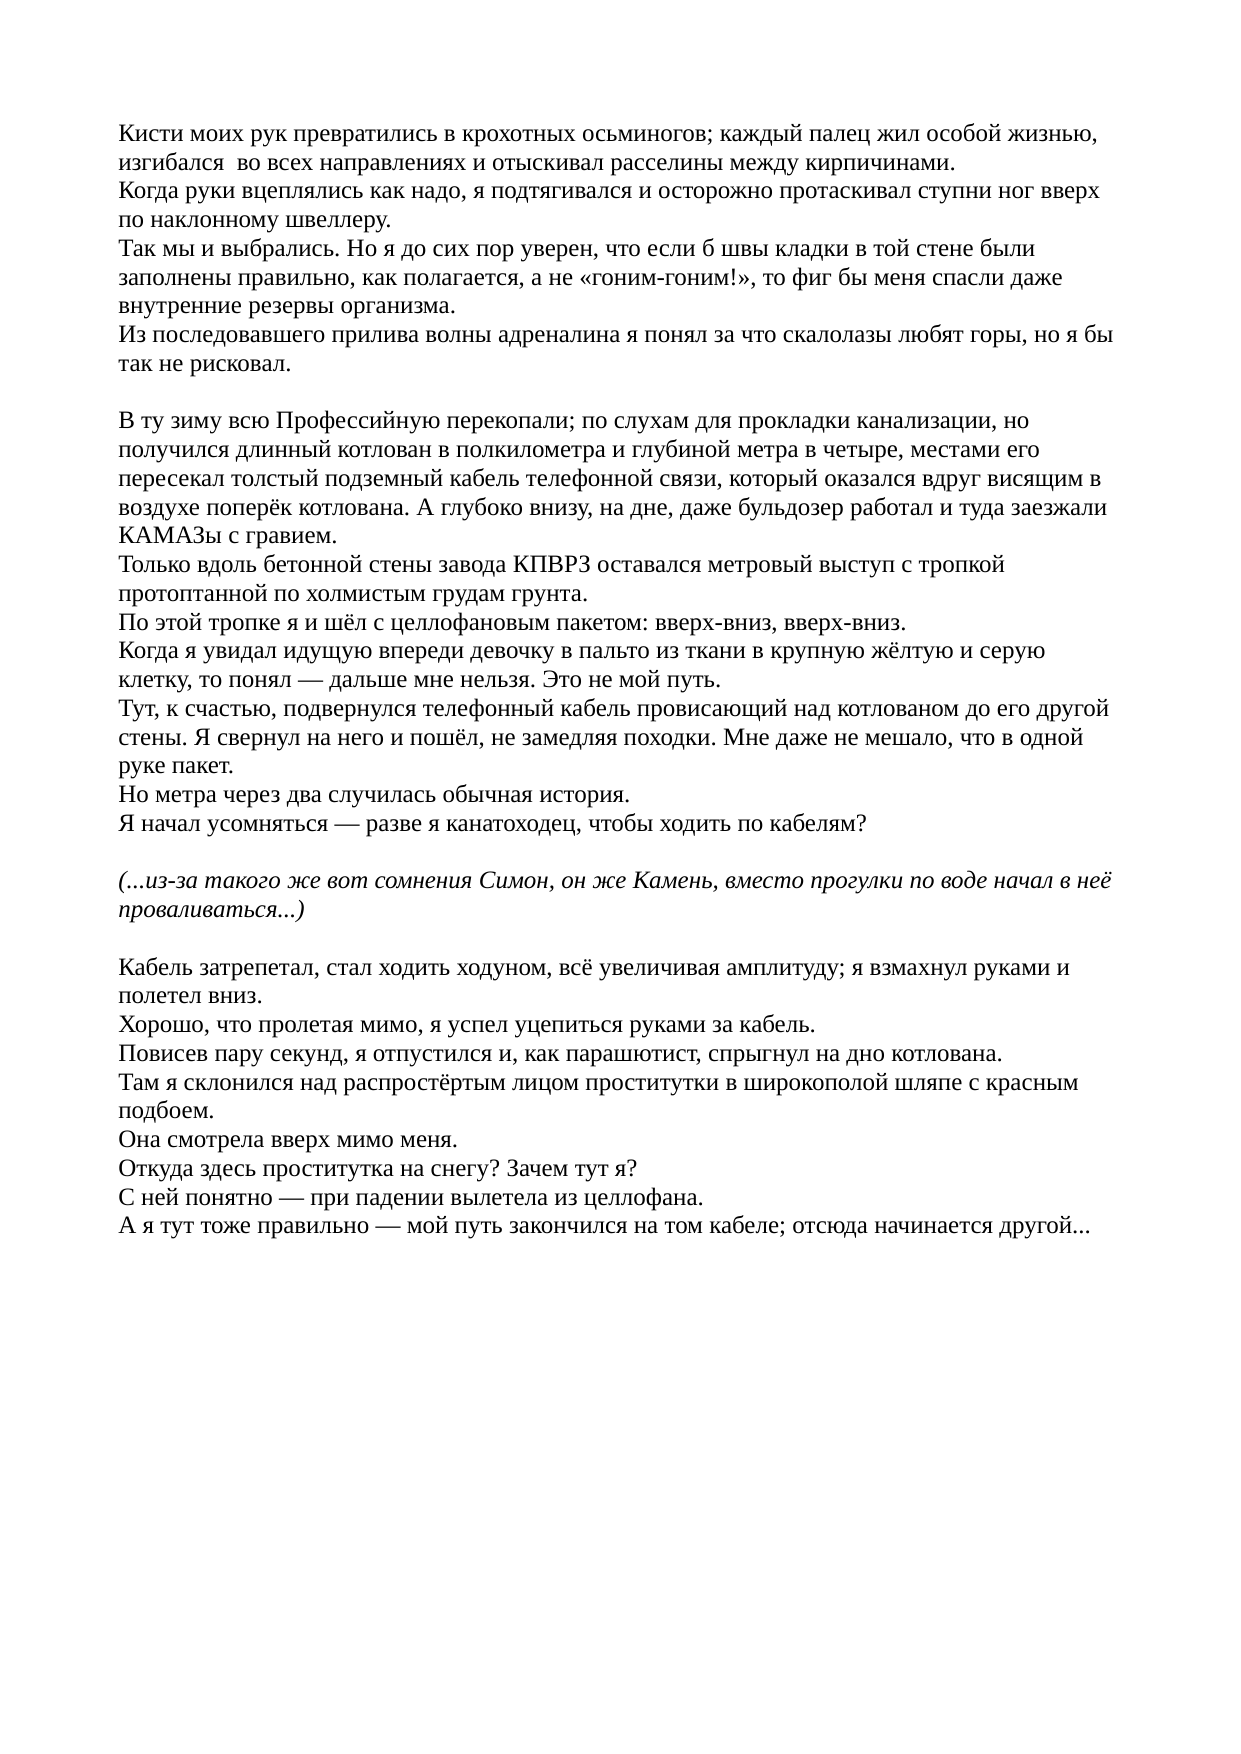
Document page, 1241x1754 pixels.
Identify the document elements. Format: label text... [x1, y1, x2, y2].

text Из последовавшего прилива волны адреналина я понял за что скалолазы любят горы, но я бы так не рисковал. [118, 319, 1122, 377]
text В ту зиму всю Профессийную перекопали; по слухам для прокладки канализации, но получился длинный котлован в полкилометра и глубиной метра в четыре, местами его пересекал толстый подземный кабель телефонной связи, который оказался вдруг висящим в воздухе поперёк котлована. А глубоко внизу, на дне, даже бульдозер работал и туда заезжали КАМАЗы с гравием. [118, 406, 1122, 549]
text Повисев пару секунд, я отпустился и, как парашютист, спрыгнул на дно котлована. [118, 1038, 1122, 1067]
text Но метра через два случилась обычная история. [118, 779, 1122, 808]
text Тут, к счастью, подвернулся телефонный кабель провисающий над котлованом до его другой стены. Я свернул на него и пошёл, не замедляя походки. Мне даже не мешало, что в одной руке пакет. [118, 693, 1122, 779]
text Так мы и выбрались. Но я до сих пор уверен, что если б швы кладки в той стене были заполнены правильно, как полагается, а не «гоним-гоним!», то фиг бы меня спасли даже внутренние резервы организма. [118, 233, 1122, 319]
text Кабель затрепетал, стал ходить ходуном, всё увеличивая амплитуду; я взмахнул руками и полетел вниз. [118, 952, 1122, 1009]
text Когда я увидал идущую впереди девочку в пальто из ткани в крупную жёлтую и серую клетку, то понял — дальше мне нельзя. Это не мой путь. [118, 636, 1122, 693]
text Откуда здесь проститутка на снегу? Зачем тут я? [118, 1153, 1122, 1182]
text Кисти моих рук превратились в крохотных осьминогов; каждый палец жил особой жизнью, изгибался во всех направлениях и отыскивал расселины между кирпичинами. [118, 118, 1122, 176]
text А я тут тоже правильно — мой путь закончился на том кабеле; отсюда начинается другой... [118, 1211, 1122, 1239]
text Только вдоль бетонной стены завода КПВРЗ оставался метровый выступ с тропкой протоптанной по холмистым грудам грунта. [118, 549, 1122, 607]
text С ней понятно — при падении вылетела из целлофана. [118, 1182, 1122, 1211]
text Когда руки вцеплялись как надо, я подтягивался и осторожно протаскивал ступни ног вверх по наклонному швеллеру. [118, 176, 1122, 233]
text Хорошо, что пролетая мимо, я успел уцепиться руками за кабель. [118, 1009, 1122, 1038]
text Она смотрела вверх мимо меня. [118, 1124, 1122, 1153]
text Я начал усомняться — разве я канатоходец, чтобы ходить по кабелям? [118, 808, 1122, 837]
text (...из-за такого же вот сомнения Симон, он же Камень, вместо прогулки по воде начал в неё проваливаться...) [118, 866, 1122, 923]
text По этой тропке я и шёл с целлофановым пакетом: вверх-вниз, вверх-вниз. [118, 607, 1122, 636]
text Там я склонился над распростёртым лицом проститутки в широкополой шляпе с красным подбоем. [118, 1067, 1122, 1124]
